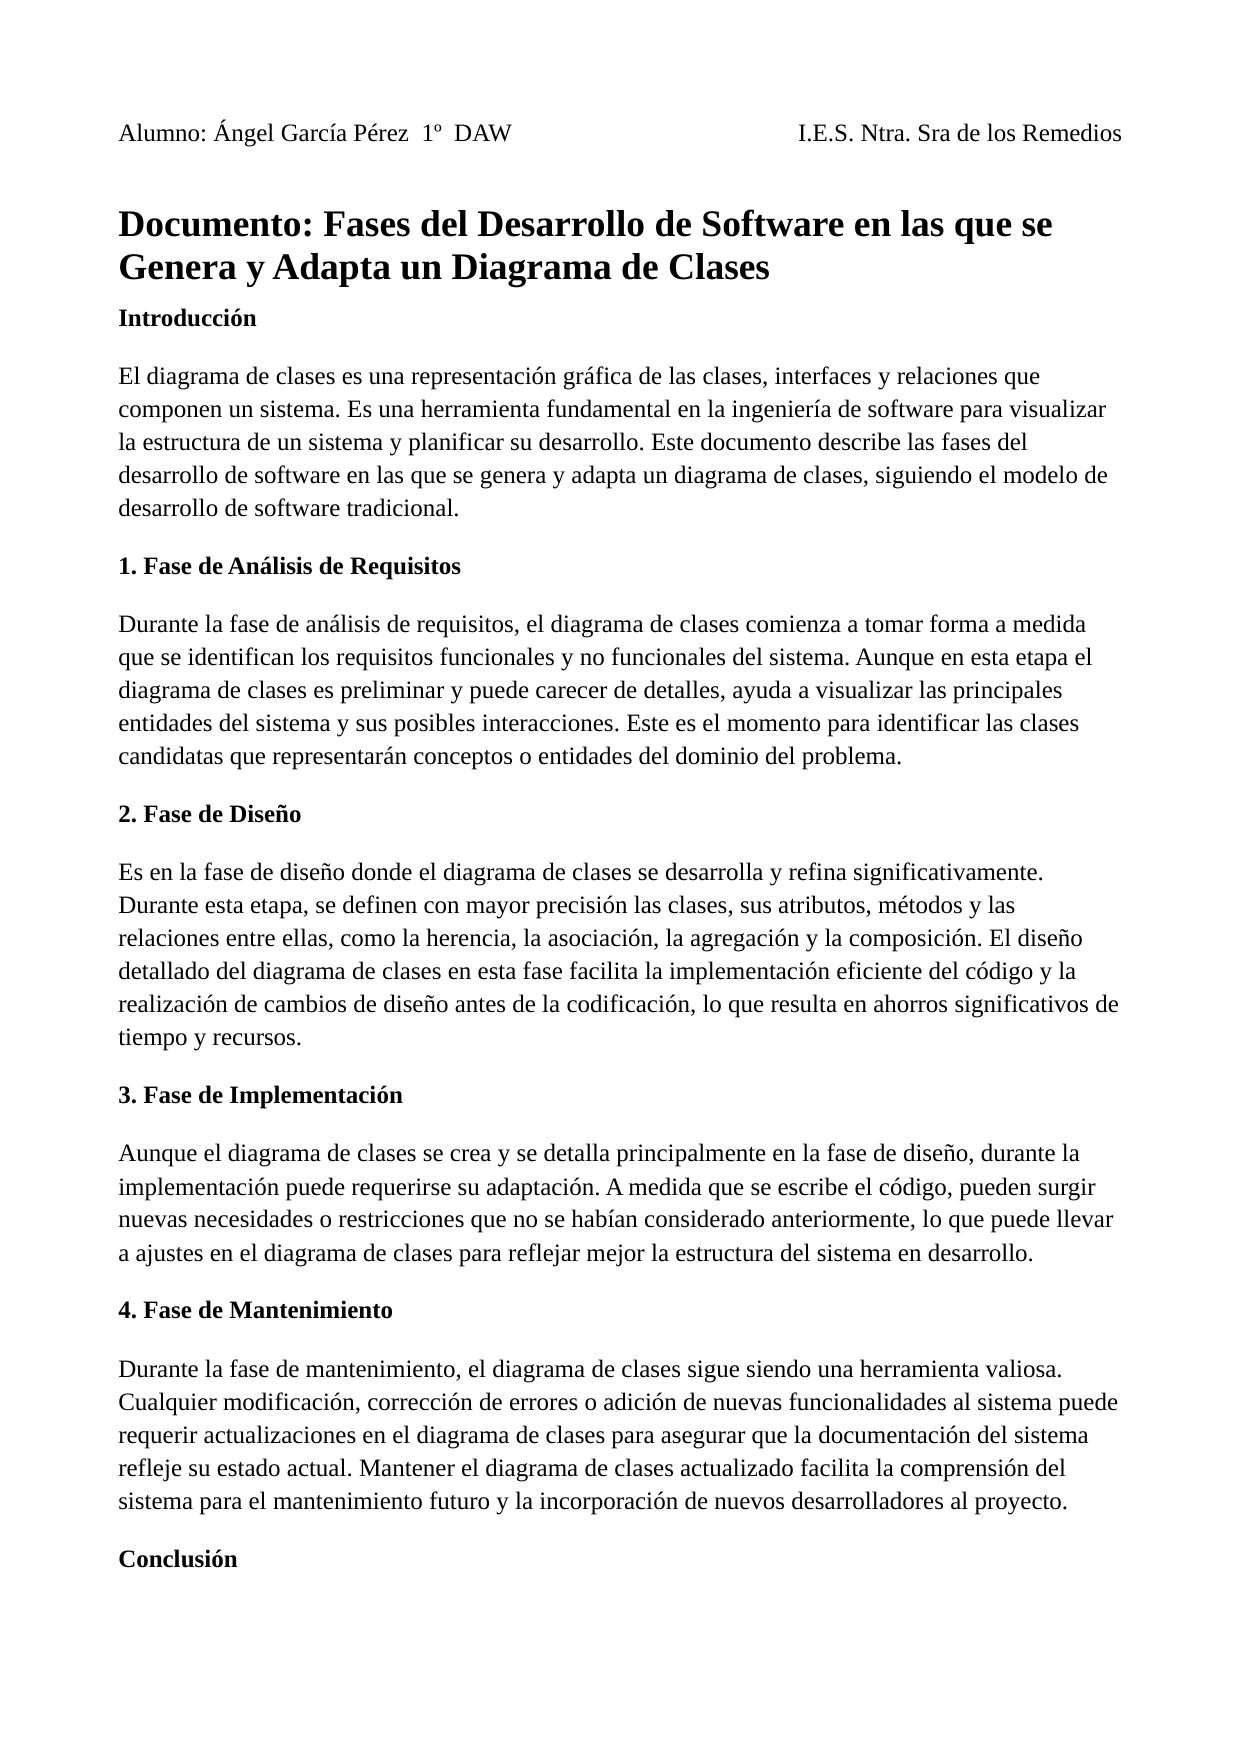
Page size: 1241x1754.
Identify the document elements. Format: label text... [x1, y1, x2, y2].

text 2. Fase de Diseño [118, 799, 1122, 828]
text El diagrama de clases es una representación gráfica de las clases, interfaces y relaciones que componen un sistema. Es una herramienta fundamental en la ingeniería de software para visualizar la estructura de un sistema y planificar su desarrollo. Este documento describe las fases del desarrollo de software en las que se genera y adapta un diagrama de clases, siguiendo el modelo de desarrollo de software tradicional. [118, 361, 1122, 522]
text 4. Fase de Mantenimiento [118, 1296, 1122, 1324]
text Durante la fase de mantenimiento, el diagrama de clases sigue siendo una herramienta valiosa. Cualquier modificación, corrección de errores o adición de nuevas funcionalidades al sistema puede requerir actualizaciones en el diagrama de clases para asegurar que la documentación del sistema refleje su estado actual. Mantener el diagrama de clases actualizado facilita la comprensión del sistema para el mantenimiento futuro y la incorporación de nuevos desarrolladores al proyecto. [118, 1354, 1122, 1514]
text Es en la fase de diseño donde el diagrama de clases se desarrolla y refina significativamente. Durante esta etapa, se definen con mayor precisión las clases, sus atributos, métodos y las relaciones entre ellas, como la herencia, la asociación, la agregación y la composición. El diseño detallado del diagrama de clases en esta fase facilita la implementación eficiente del código y la realización de cambios de diseño antes de la codificación, lo que resulta en ahorros significativos de tiempo y recursos. [118, 857, 1122, 1051]
text Aunque el diagrama de clases se crea y se detalla principalmente en la fase de diseño, durante la implementación puede requerirse su adaptación. A medida que se escribe el código, pueden surgir nuevas necesidades o restricciones que no se habían considerado anteriormente, lo que puede llevar a ajustes en el diagrama de clases para reflejar mejor la estructura del sistema en desarrollo. [118, 1138, 1122, 1266]
subtitle Documento: Fases del Desarrollo de Software en las que se Genera y Adapta un Diagrama de Clases [118, 201, 1122, 290]
text Durante la fase de análisis de requisitos, el diagrama de clases comienza a tomar forma a medida que se identifican los requisitos funcionales y no funcionales del sistema. Aunque en esta etapa el diagrama de clases es preliminar y puede carecer de detalles, ayuda a visualizar las principales entidades del sistema y sus posibles interacciones. Este es el momento para identificar las clases candidatas que representarán conceptos o entidades del dominio del problema. [118, 609, 1122, 770]
text Conclusión [118, 1544, 1122, 1572]
text Introducción [118, 303, 1122, 332]
text 3. Fase de Implementación [118, 1081, 1122, 1109]
text 1. Fase de Análisis de Requisitos [118, 551, 1122, 580]
